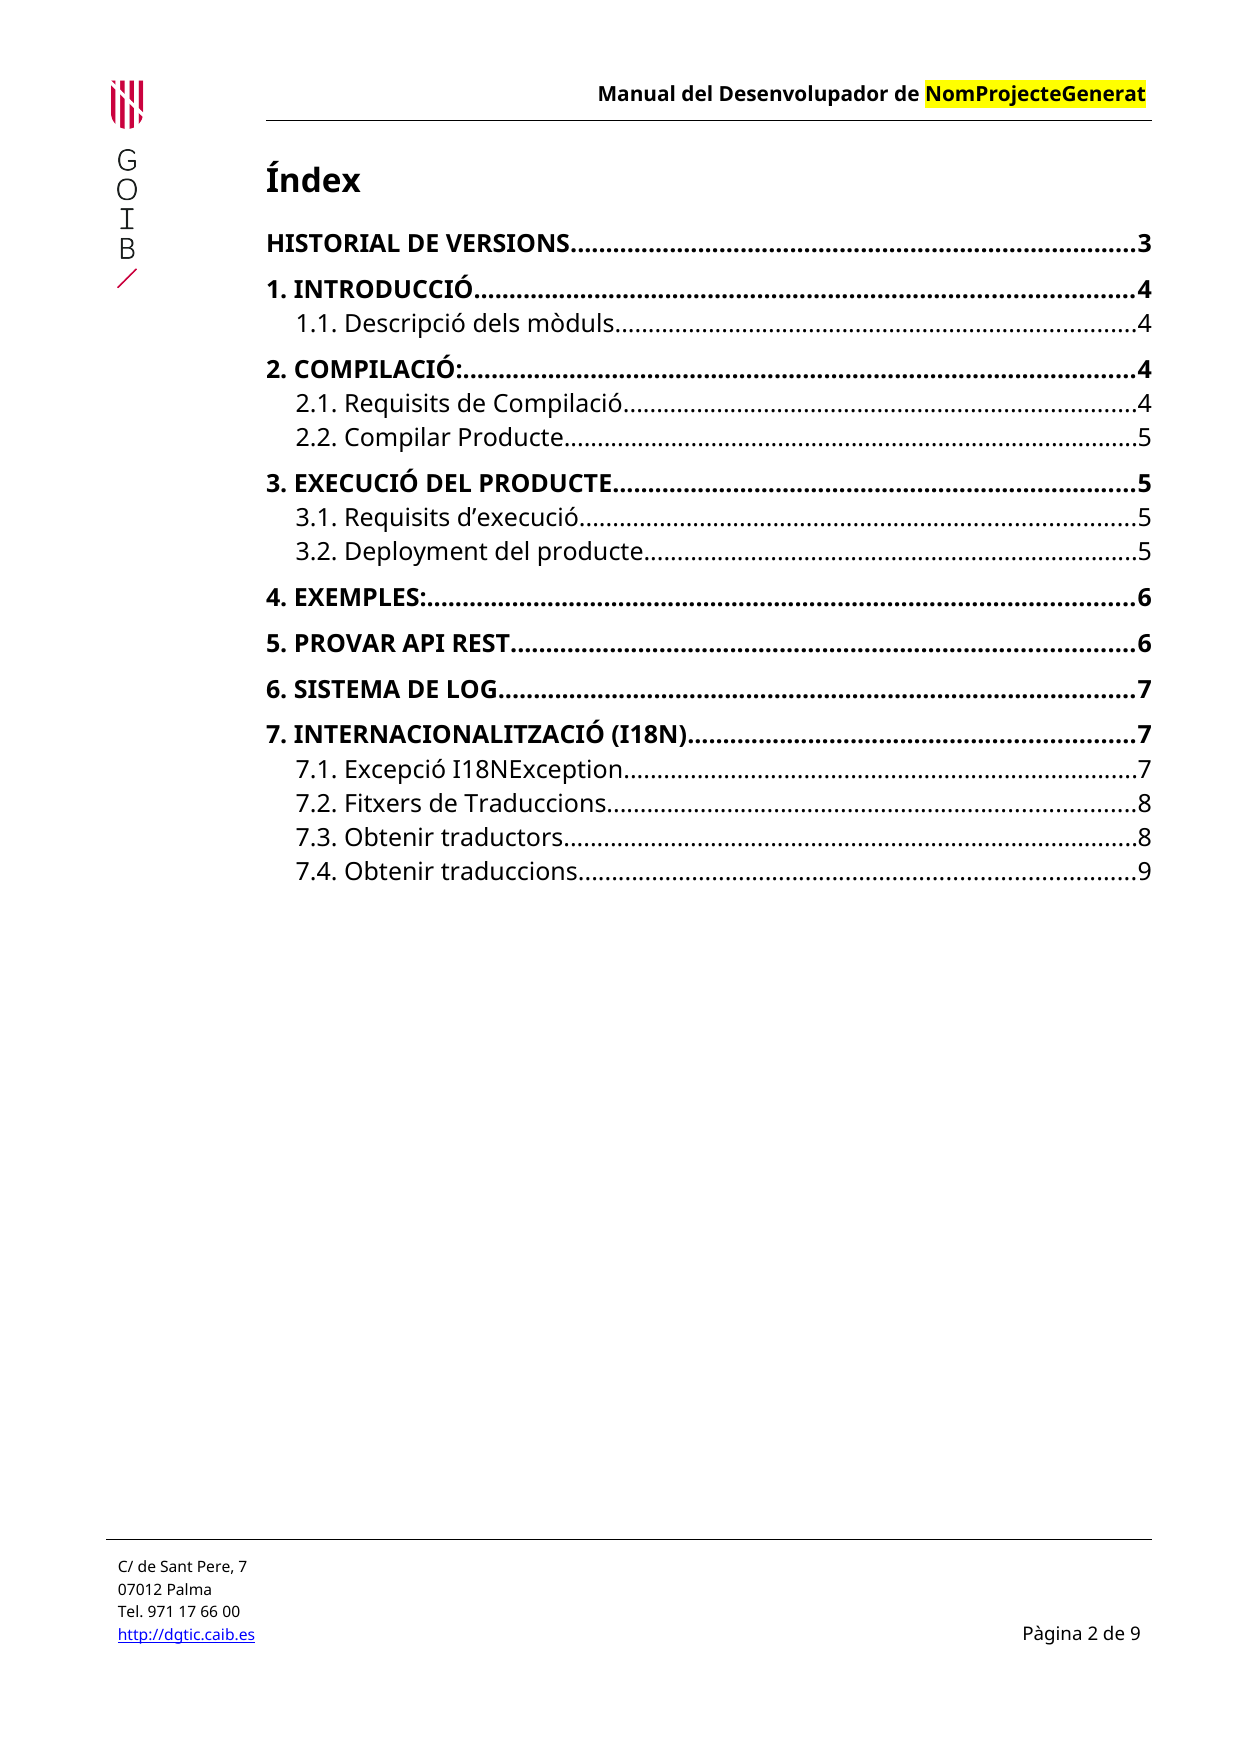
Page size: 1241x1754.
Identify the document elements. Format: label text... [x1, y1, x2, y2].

text 7.1. Excepció I18NException 7 [295, 751, 1152, 785]
text 7.4. Obtenir traduccions 9 [295, 853, 1152, 887]
text 2. Compilació: 4 [266, 352, 1152, 386]
text 1.1. Descripció dels mòduls 4 [295, 306, 1152, 340]
text 3.1. Requisits d’execució 5 [295, 500, 1152, 534]
text 3.2. Deployment del producte 5 [295, 534, 1152, 568]
text 2.2. Compilar Producte 5 [295, 420, 1152, 454]
text 7. Internacionalització (I18N) 7 [266, 717, 1152, 751]
text 1. Introducció 4 [266, 272, 1152, 306]
text 7.3. Obtenir traductors 8 [295, 819, 1152, 853]
text Historial de versions 3 [266, 226, 1152, 260]
text 2.1. Requisits de Compilació 4 [295, 386, 1152, 420]
text 7.2. Fitxers de Traduccions 8 [295, 785, 1152, 819]
subtitle Índex [266, 156, 1152, 202]
text 6. Sistema de LOG 7 [266, 671, 1152, 705]
picture [82, 57, 172, 319]
text 4. Exemples: 6 [266, 580, 1152, 614]
text 5. Provar API REST 6 [266, 626, 1152, 659]
text 3. Execució del Producte 5 [266, 466, 1152, 500]
